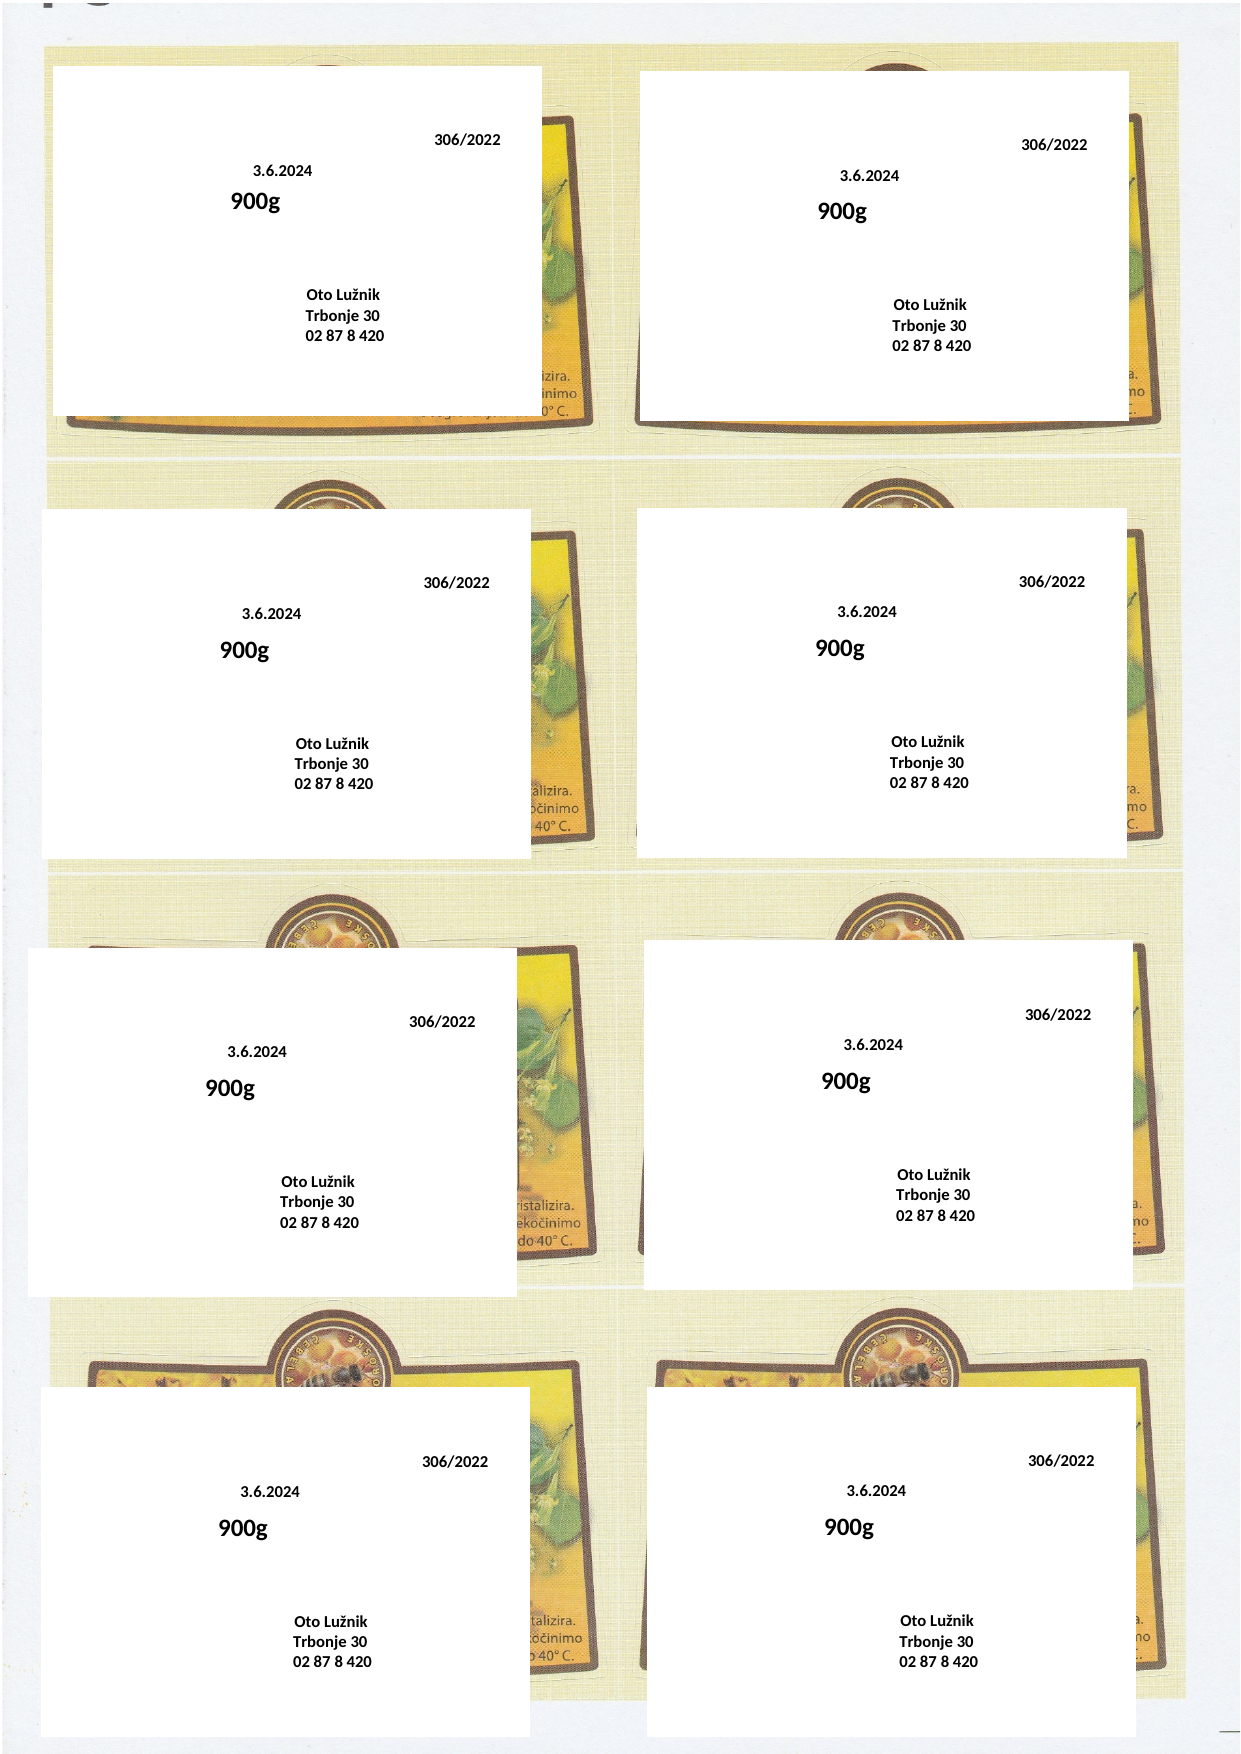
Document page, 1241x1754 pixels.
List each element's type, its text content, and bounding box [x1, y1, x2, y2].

text 306/2022 [68, 129, 527, 149]
text 306/2022 [655, 134, 1114, 154]
text 02 87 8 420 [56, 1652, 515, 1672]
text 900g [56, 1512, 515, 1542]
text Trbonje 30 [652, 752, 1112, 772]
text 900g [68, 185, 527, 216]
text 3.6.2024 [68, 160, 527, 180]
text Oto Lužnik [43, 1171, 502, 1192]
text 900g [652, 632, 1112, 663]
text Trbonje 30 [43, 1192, 502, 1212]
text 900g [662, 1511, 1121, 1542]
text Oto Lužnik [652, 732, 1112, 752]
text Oto Lužnik [662, 1611, 1121, 1631]
text 306/2022 [56, 1451, 515, 1471]
text 02 87 8 420 [659, 1205, 1118, 1225]
text 02 87 8 420 [43, 1212, 502, 1232]
text Oto Lužnik [655, 294, 1114, 315]
text 02 87 8 420 [655, 335, 1114, 356]
text 02 87 8 420 [68, 325, 527, 345]
text 3.6.2024 [43, 1042, 502, 1062]
text 306/2022 [43, 1011, 502, 1031]
text 3.6.2024 [655, 165, 1114, 185]
text Oto Lužnik [56, 1611, 515, 1631]
text Trbonje 30 [68, 305, 527, 325]
text 02 87 8 420 [652, 772, 1112, 792]
text 306/2022 [659, 1004, 1118, 1024]
text Trbonje 30 [57, 753, 516, 774]
text 306/2022 [662, 1450, 1121, 1471]
text Oto Lužnik [57, 733, 516, 753]
text 3.6.2024 [57, 603, 516, 623]
text Oto Lužnik [68, 284, 527, 305]
text 306/2022 [652, 571, 1112, 592]
text 900g [655, 195, 1114, 226]
text Trbonje 30 [662, 1631, 1121, 1651]
text Oto Lužnik [659, 1164, 1118, 1184]
text 900g [57, 634, 516, 664]
text 3.6.2024 [652, 602, 1112, 622]
text 3.6.2024 [662, 1481, 1121, 1501]
text Trbonje 30 [655, 315, 1114, 335]
text 3.6.2024 [56, 1481, 515, 1502]
text 3.6.2024 [659, 1034, 1118, 1055]
text Trbonje 30 [659, 1184, 1118, 1205]
text 02 87 8 420 [662, 1651, 1121, 1671]
text 900g [659, 1065, 1118, 1096]
text 02 87 8 420 [57, 774, 516, 794]
text 900g [43, 1072, 502, 1103]
text 306/2022 [57, 573, 516, 593]
text Trbonje 30 [56, 1631, 515, 1652]
